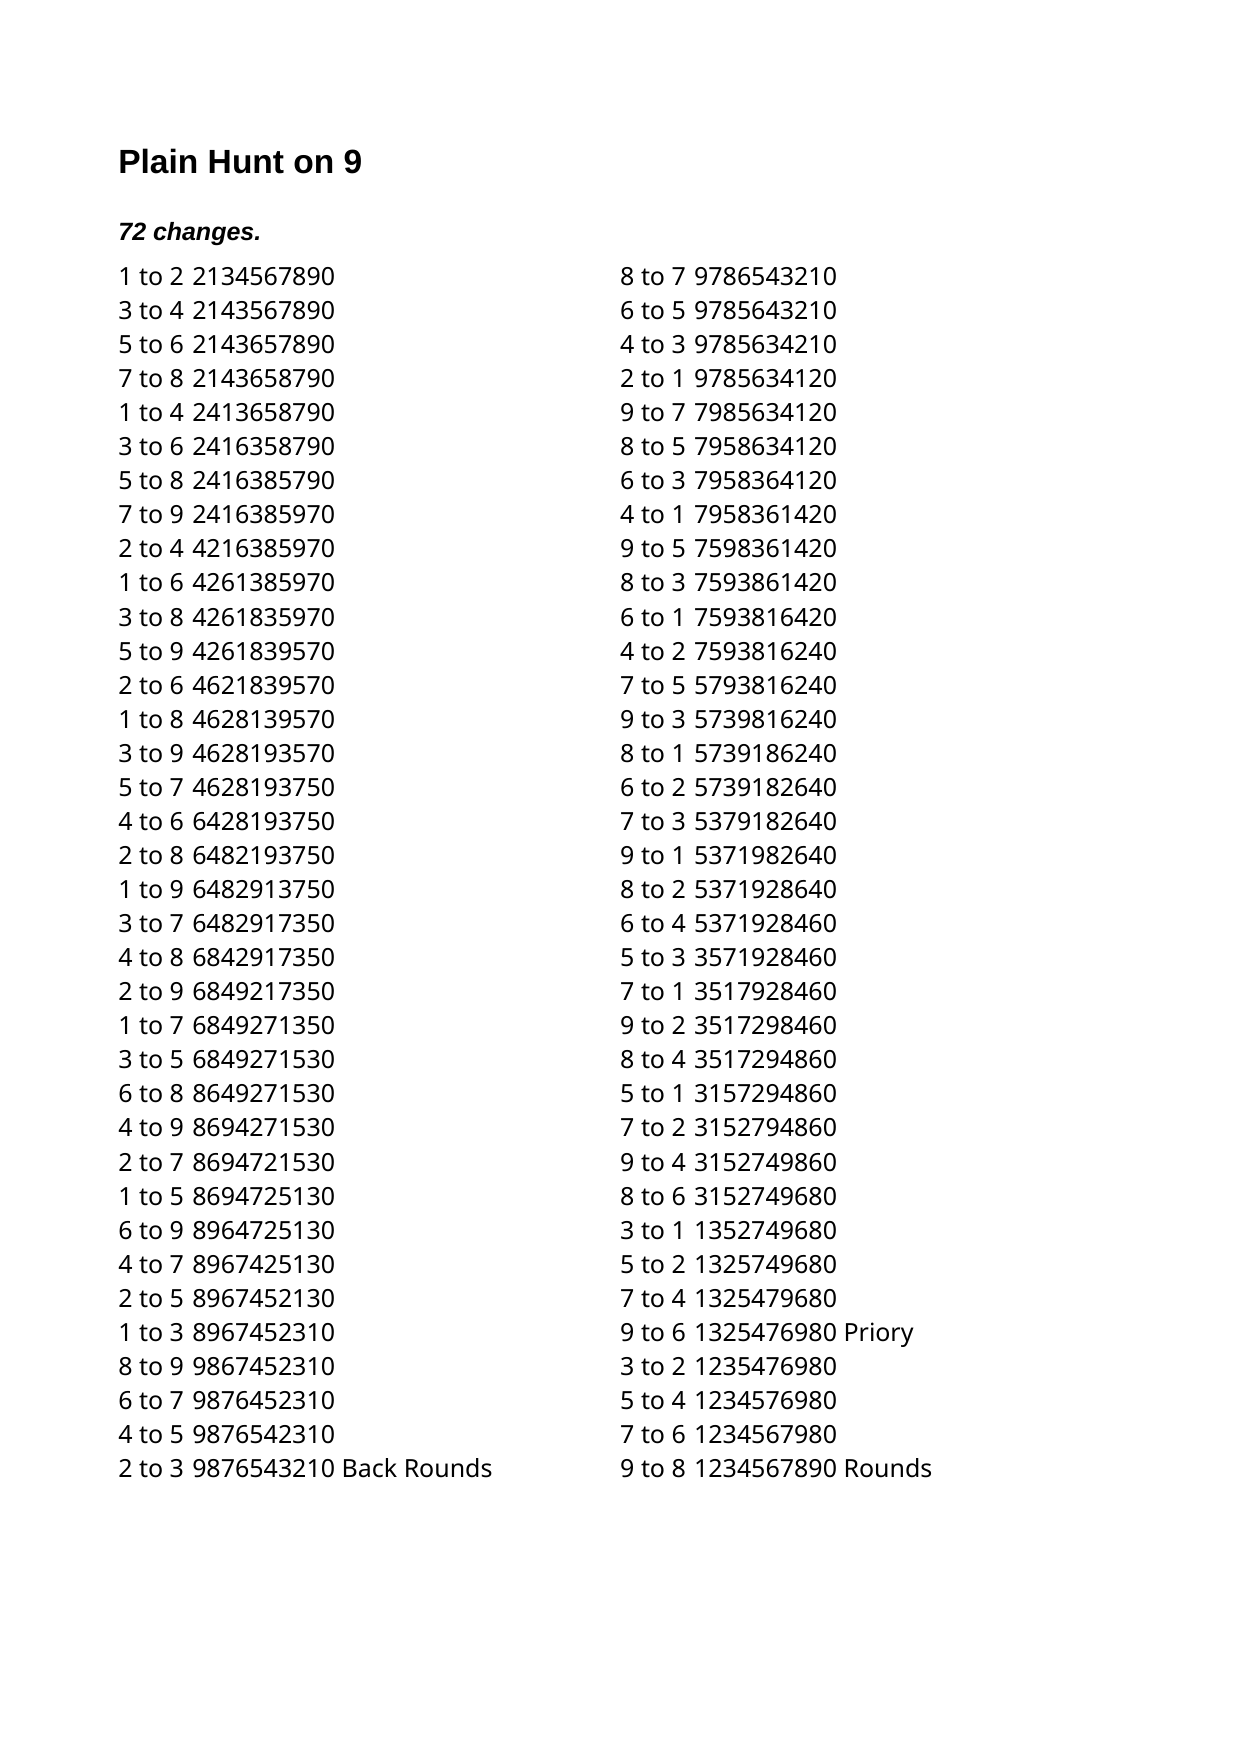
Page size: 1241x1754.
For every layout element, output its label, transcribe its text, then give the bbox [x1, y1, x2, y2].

text 3 to 6 2416358790 [118, 429, 620, 463]
text 2 to 5 8967452130 [118, 1280, 620, 1314]
text 9 to 1 5371982640 [620, 838, 1122, 872]
text 1 to 5 8694725130 [118, 1178, 620, 1212]
text 1 to 8 4628139570 [118, 701, 620, 735]
text 3 to 4 2143567890 [118, 293, 620, 327]
text 4 to 6 6428193750 [118, 803, 620, 838]
text 3 to 2 1235476980 [620, 1348, 1122, 1383]
text 1 to 6 4261385970 [118, 565, 620, 599]
text 5 to 9 4261839570 [118, 633, 620, 667]
text 6 to 5 9785643210 [620, 293, 1122, 327]
text 9 to 5 7598361420 [620, 531, 1122, 565]
text 5 to 6 2143657890 [118, 327, 620, 361]
text 4 to 1 7958361420 [620, 497, 1122, 531]
text 5 to 8 2416385790 [118, 463, 620, 497]
text 6 to 9 8964725130 [118, 1212, 620, 1246]
text 4 to 3 9785634210 [620, 327, 1122, 361]
text 9 to 4 3152749860 [620, 1144, 1122, 1178]
text 4 to 8 6842917350 [118, 940, 620, 974]
text 7 to 1 3517928460 [620, 974, 1122, 1008]
text 4 to 2 7593816240 [620, 633, 1122, 667]
text 6 to 8 8649271530 [118, 1076, 620, 1110]
text 6 to 3 7958364120 [620, 463, 1122, 497]
text 6 to 2 5739182640 [620, 769, 1122, 803]
text 8 to 3 7593861420 [620, 565, 1122, 599]
text 7 to 5 5793816240 [620, 667, 1122, 701]
subtitle 72 changes. [118, 218, 1122, 246]
text 6 to 7 9876452310 [118, 1383, 620, 1417]
text 5 to 7 4628193750 [118, 769, 620, 803]
text 3 to 1 1352749680 [620, 1212, 1122, 1246]
text 8 to 5 7958634120 [620, 429, 1122, 463]
text 2 to 6 4621839570 [118, 667, 620, 701]
text 3 to 5 6849271530 [118, 1042, 620, 1076]
subtitle Plain Hunt on 9 [118, 143, 1122, 181]
text 2 to 7 8694721530 [118, 1144, 620, 1178]
text 3 to 8 4261835970 [118, 599, 620, 633]
text 5 to 3 3571928460 [620, 940, 1122, 974]
text 8 to 6 3152749680 [620, 1178, 1122, 1212]
text 6 to 4 5371928460 [620, 906, 1122, 940]
text 6 to 1 7593816420 [620, 599, 1122, 633]
text 2 to 8 6482193750 [118, 838, 620, 872]
text 7 to 3 5379182640 [620, 803, 1122, 838]
text 7 to 4 1325479680 [620, 1280, 1122, 1314]
text 2 to 4 4216385970 [118, 531, 620, 565]
text 9 to 8 1234567890 Rounds [620, 1451, 1122, 1485]
text 4 to 7 8967425130 [118, 1246, 620, 1280]
text 7 to 2 3152794860 [620, 1110, 1122, 1144]
text 2 to 9 6849217350 [118, 974, 620, 1008]
text 4 to 9 8694271530 [118, 1110, 620, 1144]
text 8 to 1 5739186240 [620, 735, 1122, 769]
text 7 to 9 2416385970 [118, 497, 620, 531]
text 5 to 1 3157294860 [620, 1076, 1122, 1110]
text 1 to 9 6482913750 [118, 872, 620, 906]
text 8 to 4 3517294860 [620, 1042, 1122, 1076]
text 8 to 2 5371928640 [620, 872, 1122, 906]
text 2 to 1 9785634120 [620, 361, 1122, 395]
text 8 to 9 9867452310 [118, 1348, 620, 1383]
text 1 to 3 8967452310 [118, 1314, 620, 1348]
text 9 to 3 5739816240 [620, 701, 1122, 735]
text 3 to 7 6482917350 [118, 906, 620, 940]
text 4 to 5 9876542310 [118, 1417, 620, 1451]
text 5 to 4 1234576980 [620, 1383, 1122, 1417]
text 9 to 6 1325476980 Priory [620, 1314, 1122, 1348]
text 5 to 2 1325749680 [620, 1246, 1122, 1280]
text 1 to 7 6849271350 [118, 1008, 620, 1042]
text 2 to 3 9876543210 Back Rounds [118, 1451, 620, 1485]
text 7 to 6 1234567980 [620, 1417, 1122, 1451]
text 7 to 8 2143658790 [118, 361, 620, 395]
text 9 to 7 7985634120 [620, 395, 1122, 429]
text 3 to 9 4628193570 [118, 735, 620, 769]
text 8 to 7 9786543210 [620, 258, 1122, 293]
text 1 to 4 2413658790 [118, 395, 620, 429]
text 9 to 2 3517298460 [620, 1008, 1122, 1042]
text 1 to 2 2134567890 [118, 258, 620, 293]
